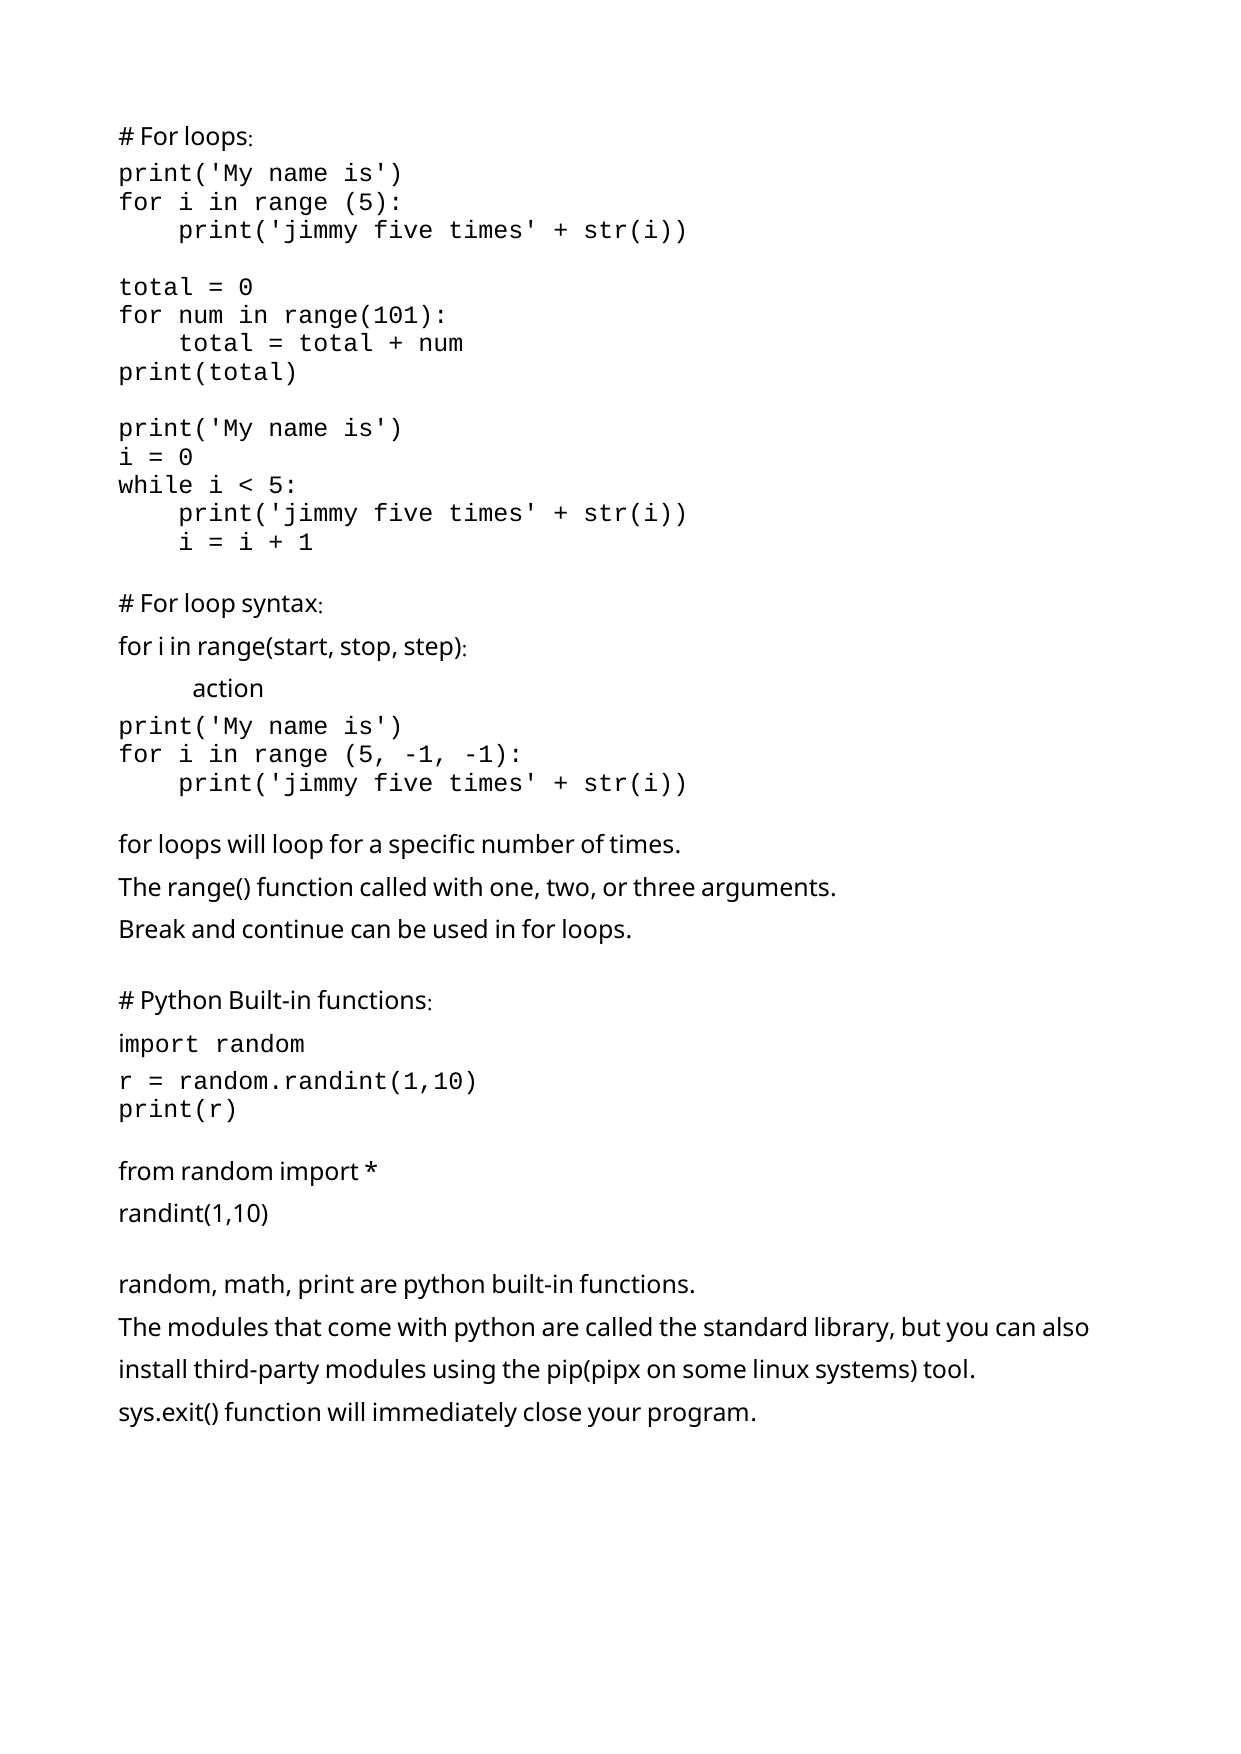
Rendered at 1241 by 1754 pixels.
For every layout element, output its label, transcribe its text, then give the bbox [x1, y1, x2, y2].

text sys.exit() function will immediately close your program. [118, 1394, 1122, 1437]
text print('jimmy five times' + str(i)) [118, 770, 1122, 798]
text # For loop syntax: [118, 586, 1122, 628]
text r = random.randint(1,10) [118, 1068, 1122, 1097]
text print('My name is') [118, 416, 1122, 444]
text print(r) [118, 1097, 1122, 1125]
text i = 0 [118, 444, 1122, 472]
text # For loops: [118, 118, 1122, 161]
text for i in range (5, -1, -1): [118, 742, 1122, 770]
text random, math, print are python built-in functions. [118, 1267, 1122, 1309]
text import random [118, 1026, 1122, 1068]
text Break and continue can be used in for loops. [118, 912, 1122, 955]
text randint(1,10) [118, 1196, 1122, 1238]
text while i < 5: [118, 472, 1122, 501]
text print('My name is') [118, 161, 1122, 189]
text print('My name is') [118, 713, 1122, 742]
text for loops will loop for a specific number of times. [118, 827, 1122, 869]
text for num in range(101): [118, 302, 1122, 331]
text for i in range (5): [118, 189, 1122, 217]
text print(total) [118, 359, 1122, 387]
text from random import * [118, 1153, 1122, 1196]
text print('jimmy five times' + str(i)) [118, 217, 1122, 246]
text # Python Built-in functions: [118, 983, 1122, 1026]
text print('jimmy five times' + str(i)) [118, 501, 1122, 529]
text i = i + 1 [118, 529, 1122, 557]
text action [118, 671, 1122, 713]
text for i in range(start, stop, step): [118, 628, 1122, 671]
text The range() function called with one, two, or three arguments. [118, 869, 1122, 912]
text total = total + num [118, 331, 1122, 359]
text The modules that come with python are called the standard library, but you can also install third-party modules using the pip(pipx on some linux systems) tool. [118, 1309, 1122, 1394]
text total = 0 [118, 274, 1122, 302]
